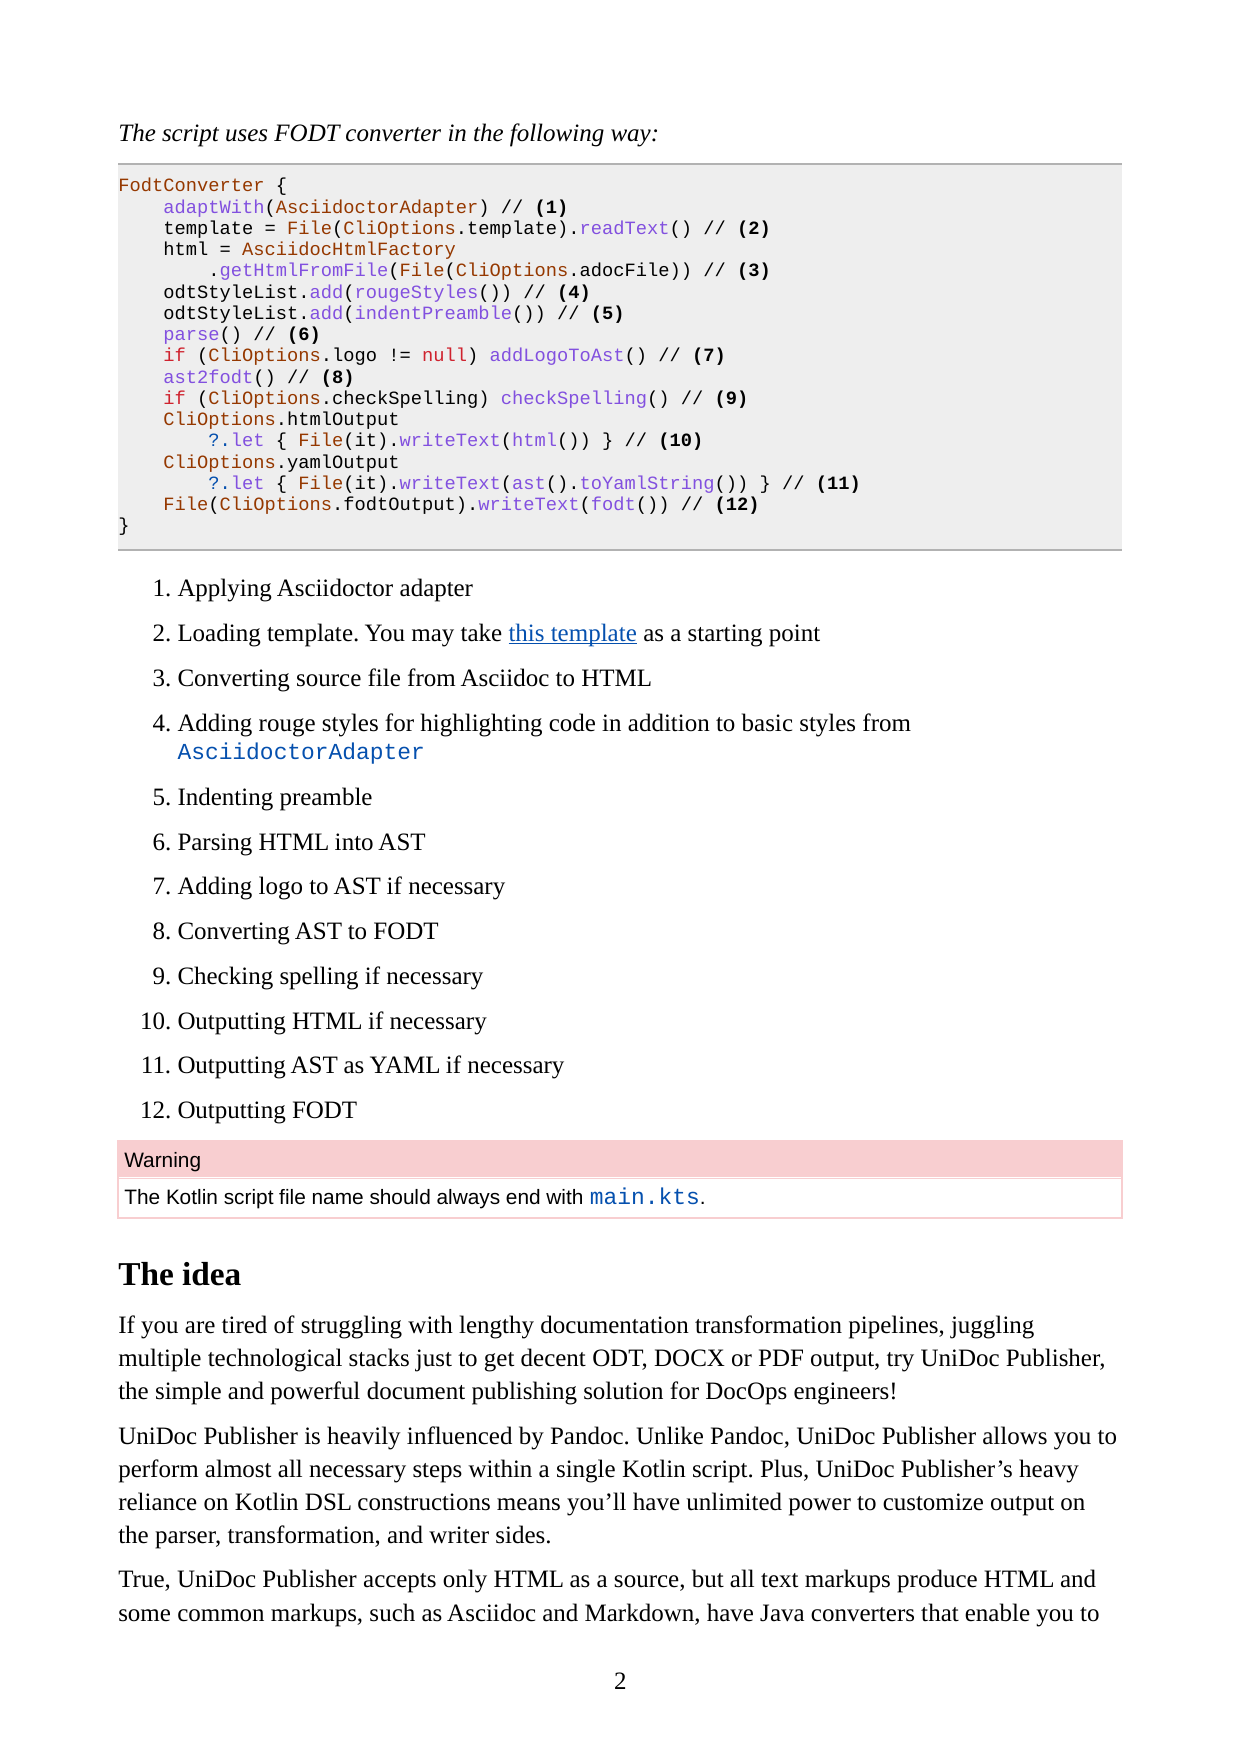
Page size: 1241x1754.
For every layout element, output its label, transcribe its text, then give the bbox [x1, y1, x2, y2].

table_header Warning [119, 1142, 1121, 1177]
subtitle The idea [118, 1254, 1122, 1292]
list Outputting FODT [177, 1095, 1122, 1124]
list Loading template. You may take this template as a starting point [177, 618, 1122, 647]
text FodtConverter { adaptWith(AsciidoctorAdapter) // (1) template = File(CliOptions.template).readText() // (2) html = AsciidocHtmlFactory .getHtmlFromFile(File(CliOptions.adocFile)) // (3) odtStyleList.add(rougeStyles()) // (4) odtStyleList.add(indentPreamble()) // (5) parse() // (6) if (CliOptions.logo != null) addLogoToAst() // (7) ast2fodt() // (8) if (CliOptions.checkSpelling) checkSpelling() // (9) CliOptions.htmlOutput ?.let { File(it).writeText(html()) } // (10) CliOptions.yamlOutput ?.let { File(it).writeText(ast().toYamlString()) } // (11) File(CliOptions.fodtOutput).writeText(fodt()) // (12) } [118, 165, 1122, 549]
list Adding logo to AST if necessary [177, 871, 1122, 900]
text If you are tired of struggling with lengthy documentation transformation pipelines, juggling multiple technological stacks just to get decent ODT, DOCX or PDF output, try UniDoc Publisher, the simple and powerful document publishing solution for DocOps engineers! [118, 1310, 1122, 1405]
list Indenting preamble [177, 782, 1122, 811]
text UniDoc Publisher is heavily influenced by Pandoc. Unlike Pandoc, UniDoc Publisher allows you to perform almost all necessary steps within a single Kotlin script. Plus, UniDoc Publisher’s heavy reliance on Kotlin DSL constructions means you’ll have unlimited power to customize output on the parser, transformation, and writer sides. [118, 1421, 1122, 1548]
list Checking spelling if necessary [177, 961, 1122, 990]
text True, UniDoc Publisher accepts only HTML as a source, but all text markups produce HTML and some common markups, such as Asciidoc and Markdown, have Java converters that enable you to [118, 1564, 1122, 1626]
table_cell The Kotlin script file name should always end with main.kts. [119, 1179, 1121, 1217]
text The script uses FODT converter in the following way: [118, 118, 1122, 147]
list Converting AST to FODT [177, 916, 1122, 945]
list Adding rouge styles for highlighting code in addition to basic styles from AsciidoctorAdapter [177, 708, 1122, 766]
list Outputting HTML if necessary [177, 1006, 1122, 1034]
list Parsing HTML into AST [177, 827, 1122, 855]
list Applying Asciidoctor adapter [177, 573, 1122, 602]
list Outputting AST as YAML if necessary [177, 1051, 1122, 1079]
list Converting source file from Asciidoc to HTML [177, 663, 1122, 692]
